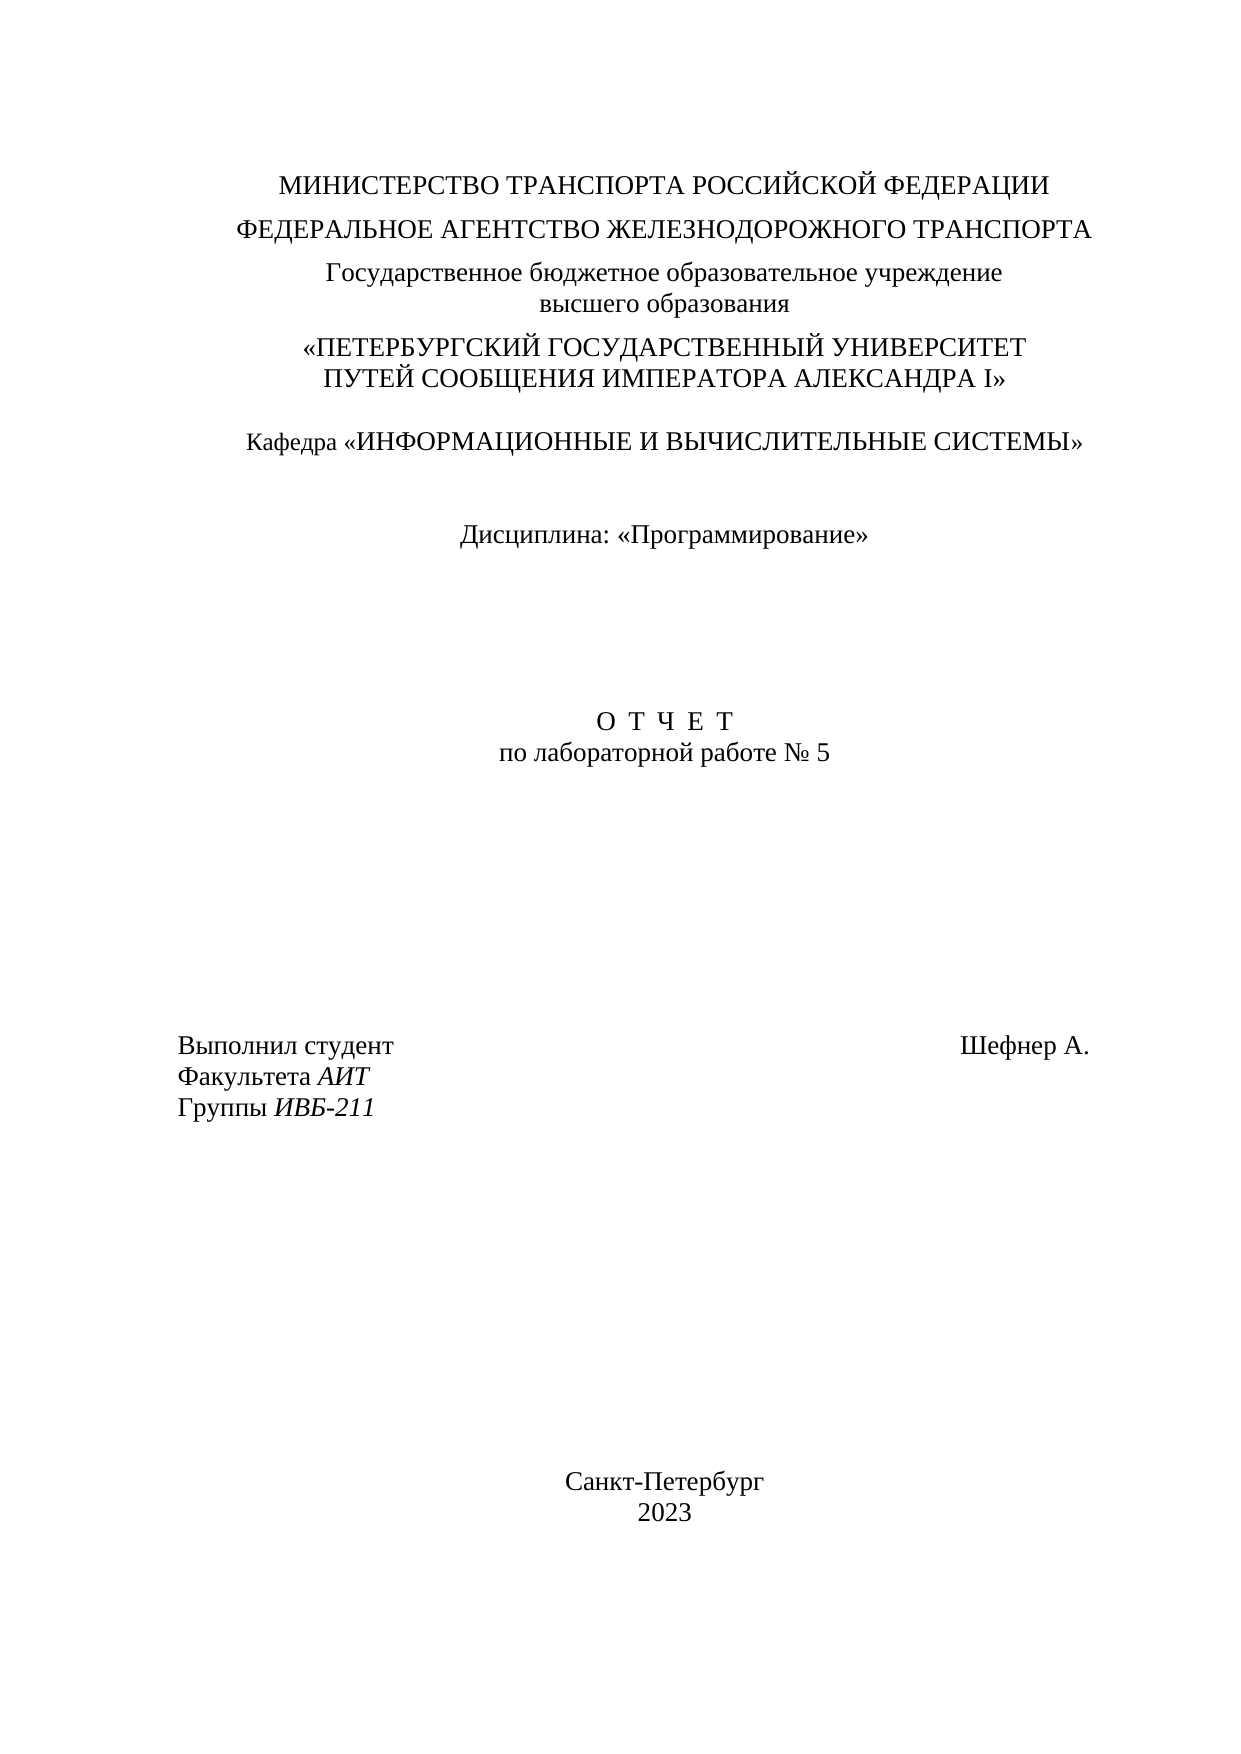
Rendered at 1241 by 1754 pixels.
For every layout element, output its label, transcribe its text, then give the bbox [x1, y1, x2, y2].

text Выполнил студент Шефнер А. [177, 1029, 1152, 1060]
text 2023 [177, 1496, 1152, 1527]
text Факультета АИТ [177, 1060, 1152, 1091]
text Государственное бюджетное образовательное учреждение [177, 256, 1152, 288]
text МИНИСТЕРСТВО ТРАНСПОРТА РОССИЙСКОЙ ФЕДЕРАЦИИ [177, 169, 1152, 200]
text «ПЕТЕРБУРГСКИЙ ГОСУДАРСТВЕННЫЙ УНИВЕРСИТЕТ [177, 331, 1152, 362]
text Дисциплина: «Программирование» [177, 518, 1152, 549]
text ОТЧЕТ [177, 705, 1152, 736]
text ПУТЕЙ СООБЩЕНИЯ ИМПЕРАТОРА АЛЕКСАНДРА I» [177, 362, 1152, 393]
text Санкт-Петербург [177, 1465, 1152, 1496]
text ФЕДЕРАЛЬНОЕ АГЕНТСТВО ЖЕЛЕЗНОДОРОЖНОГО ТРАНСПОРТА [177, 213, 1152, 244]
text по лабораторной работе № 5 [177, 736, 1152, 767]
text высшего образования [177, 288, 1152, 319]
text Группы ИВБ-211 [177, 1091, 1152, 1122]
text Кафедра «ИНФОРМАЦИОННЫЕ И ВЫЧИСЛИТЕЛЬНЫЕ СИСТЕМЫ» [177, 425, 1152, 456]
